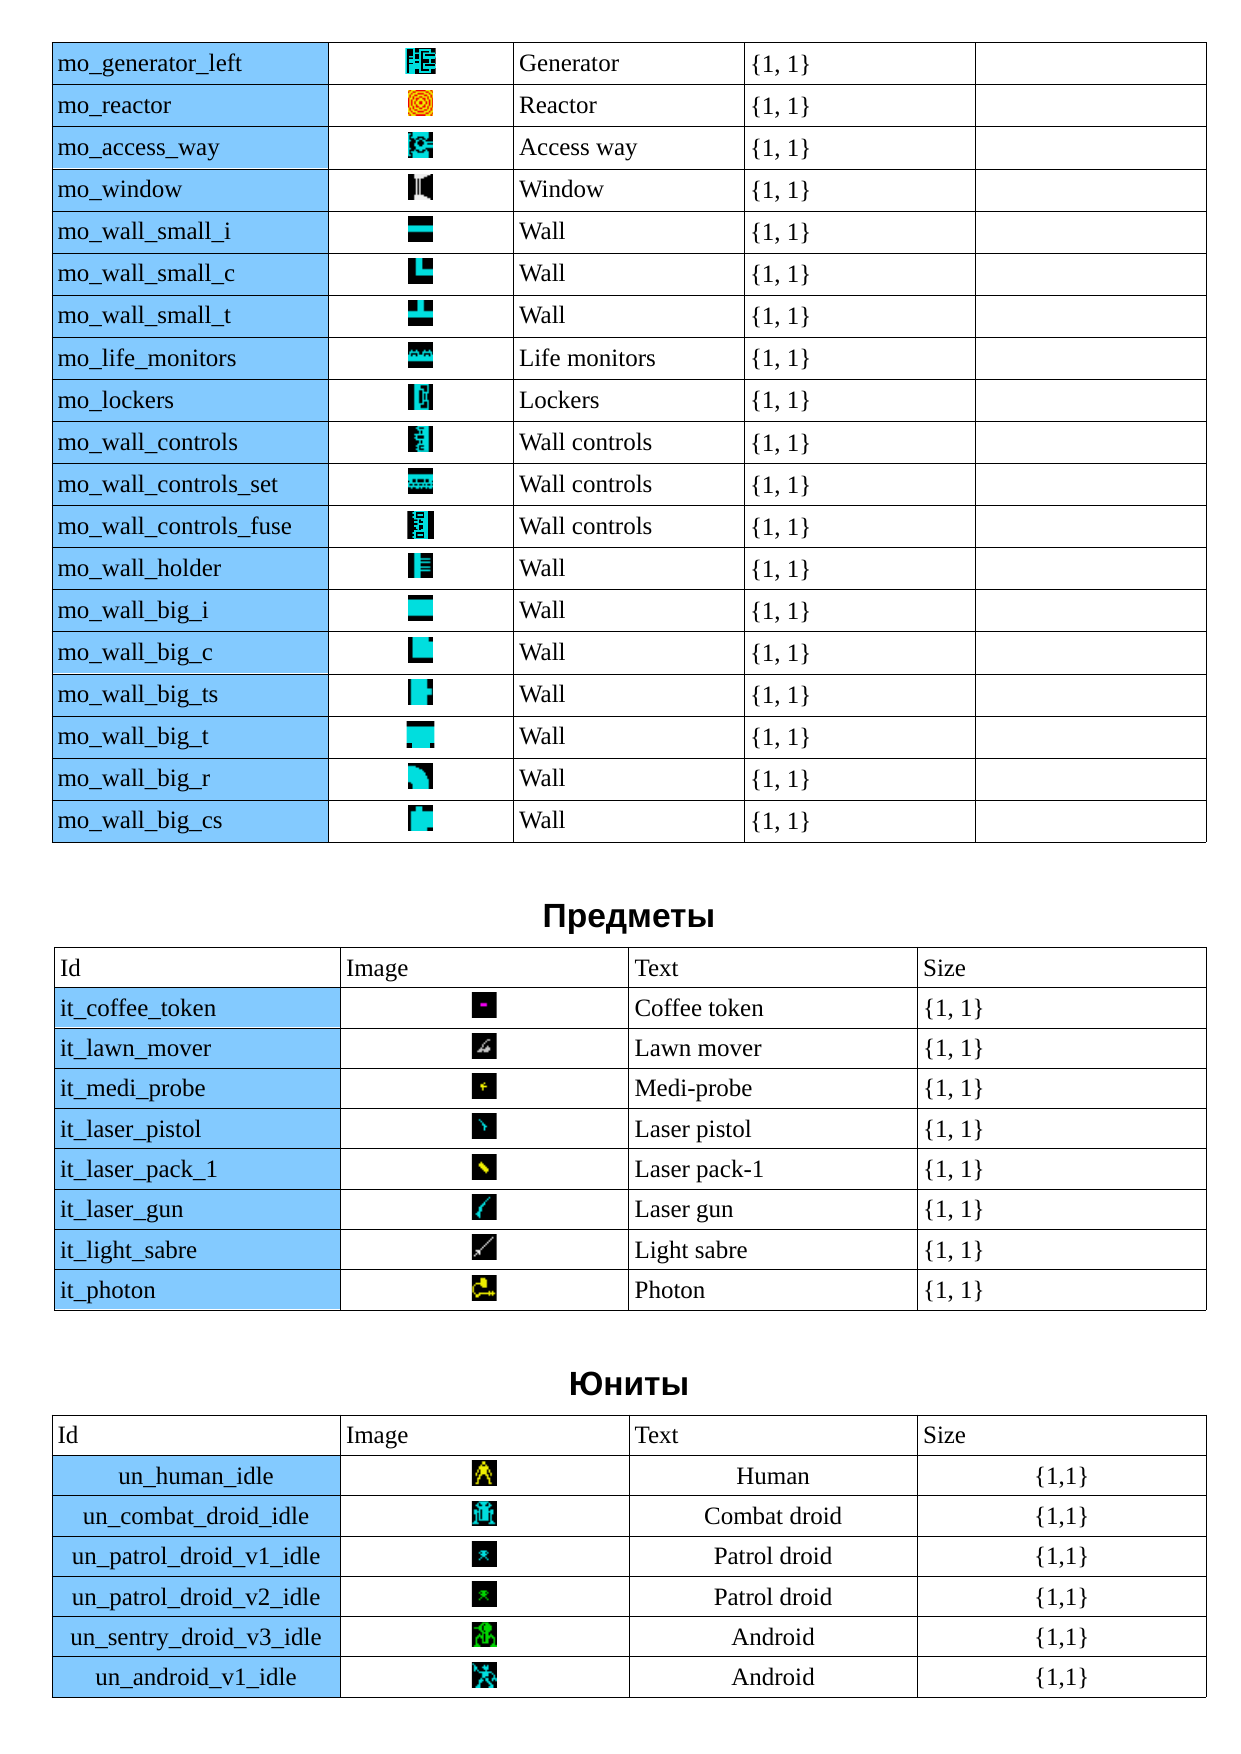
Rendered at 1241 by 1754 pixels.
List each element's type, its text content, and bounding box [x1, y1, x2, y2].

table_cell Wall [514, 296, 744, 337]
table_cell Combat droid [630, 1496, 917, 1536]
picture [471, 1234, 497, 1260]
table_cell it_light_sabre [55, 1230, 340, 1269]
table_cell [976, 170, 1206, 211]
picture [408, 553, 433, 578]
table_cell mo_lockers [53, 380, 328, 421]
picture [406, 721, 435, 748]
table_cell [976, 380, 1206, 421]
picture [408, 384, 433, 410]
table_cell [341, 1220, 628, 1229]
table_cell Lockers [514, 380, 744, 421]
table_cell mo_wall_controls_set [53, 464, 328, 505]
table_cell {1, 1} [745, 632, 975, 673]
table_cell Wall [514, 717, 744, 758]
table_cell [976, 212, 1206, 253]
table_cell Window [514, 170, 744, 211]
table_cell [329, 464, 513, 505]
table_cell Wall [514, 548, 744, 589]
table_cell [329, 85, 513, 126]
table_cell mo_wall_big_cs [53, 801, 328, 842]
picture [408, 805, 433, 831]
table_header Size [918, 948, 1206, 987]
picture [408, 468, 433, 494]
table_cell {1, 1} [918, 1190, 1206, 1229]
table_header Id [55, 948, 340, 987]
subtitle Юниты [52, 1363, 1206, 1402]
table_header Image [341, 948, 628, 987]
table_cell [976, 632, 1206, 673]
table_header Image [341, 1416, 629, 1455]
table_cell {1, 1} [745, 338, 975, 379]
table_cell {1, 1} [745, 506, 975, 547]
table_cell [976, 338, 1206, 379]
table_cell mo_wall_big_t [53, 717, 328, 758]
table_header Size [918, 1416, 1206, 1455]
table_cell [341, 1496, 629, 1536]
table_cell [341, 1109, 628, 1148]
table_cell un_patrol_droid_v1_idle [53, 1537, 340, 1576]
table_cell mo_generator_left [53, 43, 328, 84]
table_cell [341, 1099, 628, 1108]
table_cell Life monitors [514, 338, 744, 379]
table_cell mo_wall_big_c [53, 632, 328, 673]
table_cell mo_access_way [53, 127, 328, 168]
table_cell [329, 296, 513, 337]
table_cell mo_window [53, 170, 328, 211]
table_cell [329, 127, 513, 168]
table_cell {1, 1} [918, 1149, 1206, 1189]
table_cell [976, 675, 1206, 716]
table_cell Patrol droid [630, 1577, 917, 1616]
table_header Text [630, 1416, 917, 1455]
table_cell mo_wall_controls [53, 422, 328, 463]
table_cell [329, 717, 513, 747]
table_cell mo_wall_big_ts [53, 675, 328, 716]
table_cell [329, 338, 513, 379]
table_cell [976, 127, 1206, 168]
table_cell [976, 422, 1206, 463]
table_cell it_photon [55, 1270, 340, 1309]
table_cell {1, 1} [918, 1230, 1206, 1269]
table_cell {1, 1} [745, 170, 975, 211]
table_cell [341, 1657, 629, 1697]
picture [405, 48, 436, 74]
table_cell [341, 1537, 629, 1576]
picture [471, 1581, 497, 1607]
table_cell [341, 1069, 628, 1073]
table_cell it_coffee_token [55, 988, 340, 1027]
table_cell [329, 284, 513, 295]
table_cell {1, 1} [918, 1069, 1206, 1108]
table_cell mo_wall_holder [53, 548, 328, 589]
picture [408, 679, 433, 705]
table_cell {1, 1} [745, 254, 975, 295]
table_cell Photon [629, 1270, 917, 1309]
table_cell it_laser_pack_1 [55, 1149, 340, 1189]
table_cell {1, 1} [745, 212, 975, 253]
table_cell [329, 74, 513, 84]
picture [408, 342, 433, 368]
picture [408, 258, 433, 284]
table_cell {1, 1} [745, 675, 975, 716]
table_cell Reactor [514, 85, 744, 126]
table_cell {1, 1} [745, 296, 975, 337]
picture [408, 637, 433, 663]
table_cell [341, 1270, 628, 1309]
table_cell Laser pistol [629, 1109, 917, 1148]
table_cell {1, 1} [745, 759, 975, 800]
table_cell [329, 259, 408, 283]
table_cell [976, 548, 1206, 589]
table_cell mo_wall_small_i [53, 212, 328, 253]
picture [471, 1622, 497, 1647]
picture [471, 1460, 497, 1486]
table_cell {1, 1} [918, 988, 1206, 1027]
table_cell [329, 801, 513, 842]
table_cell un_patrol_droid_v2_idle [53, 1577, 340, 1616]
table_cell Light sabre [629, 1230, 917, 1269]
table_cell [329, 43, 513, 73]
table_cell un_sentry_droid_v3_idle [53, 1617, 340, 1656]
table_cell [976, 254, 1206, 295]
table_header Text [629, 948, 917, 987]
table_cell [329, 748, 513, 758]
table_cell it_medi_probe [55, 1069, 340, 1108]
table_cell [976, 717, 1206, 758]
table_cell [341, 1617, 629, 1656]
table_cell [976, 43, 1206, 84]
table_cell mo_wall_controls_fuse [53, 506, 328, 547]
table_cell [341, 1230, 628, 1269]
table_cell [329, 675, 513, 716]
picture [471, 1033, 497, 1059]
table_cell Wall controls [514, 506, 744, 547]
picture [408, 426, 433, 452]
table_cell mo_wall_small_t [53, 296, 328, 337]
table_cell [433, 259, 513, 283]
picture [471, 992, 497, 1018]
table_cell [329, 759, 513, 763]
table_cell [329, 254, 513, 258]
picture [471, 1541, 497, 1567]
table_cell Access way [514, 127, 744, 168]
table_cell Wall [514, 801, 744, 842]
picture [407, 511, 434, 539]
table_cell Android [630, 1617, 917, 1656]
table_cell {1, 1} [745, 380, 975, 421]
table_cell Lawn mover [629, 1029, 917, 1068]
table_cell {1,1} [918, 1456, 1206, 1495]
table_cell Wall controls [514, 464, 744, 505]
table_cell {1, 1} [745, 85, 975, 126]
table_cell [341, 1577, 629, 1616]
picture [471, 1113, 497, 1139]
table_cell Coffee token [629, 988, 917, 1027]
table_cell [329, 506, 513, 547]
table_cell {1, 1} [918, 1029, 1206, 1068]
table_cell it_laser_pistol [55, 1109, 340, 1148]
table_cell {1, 1} [745, 801, 975, 842]
picture [408, 300, 433, 326]
table_cell [329, 590, 513, 631]
subtitle Предметы [52, 896, 1206, 934]
picture [408, 595, 433, 621]
table_cell Wall [514, 212, 744, 253]
table_cell {1, 1} [745, 43, 975, 84]
table_cell [341, 1074, 471, 1098]
table_cell [976, 759, 1206, 800]
picture [471, 1154, 497, 1180]
table_cell [341, 1195, 471, 1219]
table_cell {1,1} [918, 1657, 1206, 1697]
picture [471, 1073, 497, 1099]
table_cell Wall [514, 254, 744, 295]
table_cell {1,1} [918, 1537, 1206, 1576]
table_cell un_combat_droid_idle [53, 1496, 340, 1536]
table_header Id [53, 1416, 340, 1455]
table_cell {1, 1} [745, 590, 975, 631]
table_cell [329, 632, 513, 673]
picture [408, 90, 433, 116]
picture [408, 216, 433, 242]
table_cell [329, 170, 513, 211]
picture [408, 763, 433, 789]
table_cell {1, 1} [745, 717, 975, 758]
table_cell {1,1} [918, 1617, 1206, 1656]
table_cell {1, 1} [745, 548, 975, 589]
table_cell [329, 789, 513, 800]
picture [471, 1501, 497, 1526]
table_cell mo_wall_small_c [53, 254, 328, 295]
table_cell Wall [514, 759, 744, 800]
table_cell [341, 988, 628, 1027]
table_cell Wall [514, 632, 744, 673]
table_cell Human [630, 1456, 917, 1495]
table_cell [341, 1029, 628, 1068]
table_cell [976, 85, 1206, 126]
table_cell mo_life_monitors [53, 338, 328, 379]
table_cell [497, 1074, 628, 1098]
table_cell [341, 1149, 628, 1189]
table_cell Android [630, 1657, 917, 1697]
table_cell [329, 548, 513, 589]
table_cell {1,1} [918, 1577, 1206, 1616]
table_cell [497, 1195, 628, 1219]
table_cell Wall [514, 675, 744, 716]
picture [408, 174, 433, 200]
table_cell mo_wall_big_i [53, 590, 328, 631]
table_cell {1,1} [918, 1496, 1206, 1536]
table_cell it_laser_gun [55, 1190, 340, 1229]
table_cell Wall [514, 590, 744, 631]
table_cell un_human_idle [53, 1456, 340, 1495]
table_cell {1, 1} [745, 127, 975, 168]
table_cell un_android_v1_idle [53, 1657, 340, 1697]
table_cell [976, 296, 1206, 337]
table_cell [976, 506, 1206, 547]
table_cell it_lawn_mover [55, 1029, 340, 1068]
table_cell mo_wall_big_r [53, 759, 328, 800]
table_cell Wall controls [514, 422, 744, 463]
table_cell {1, 1} [918, 1270, 1206, 1309]
picture [408, 132, 433, 158]
table_cell Laser gun [629, 1190, 917, 1229]
table_cell Patrol droid [630, 1537, 917, 1576]
table_cell Medi-probe [629, 1069, 917, 1108]
table_cell [329, 422, 513, 463]
table_cell {1, 1} [745, 422, 975, 463]
table_cell [329, 212, 513, 253]
picture [471, 1662, 497, 1688]
picture [471, 1194, 497, 1220]
table_cell Generator [514, 43, 744, 84]
table_cell [329, 764, 408, 788]
table_cell [976, 464, 1206, 505]
table_cell [341, 1456, 629, 1495]
table_cell {1, 1} [745, 464, 975, 505]
table_cell Laser pack-1 [629, 1149, 917, 1189]
table_cell [976, 590, 1206, 631]
table_cell [976, 801, 1206, 842]
table_cell {1, 1} [918, 1109, 1206, 1148]
table_cell [341, 1190, 628, 1194]
table_cell [329, 380, 513, 421]
table_cell [433, 764, 513, 788]
picture [471, 1275, 497, 1301]
table_cell mo_reactor [53, 85, 328, 126]
